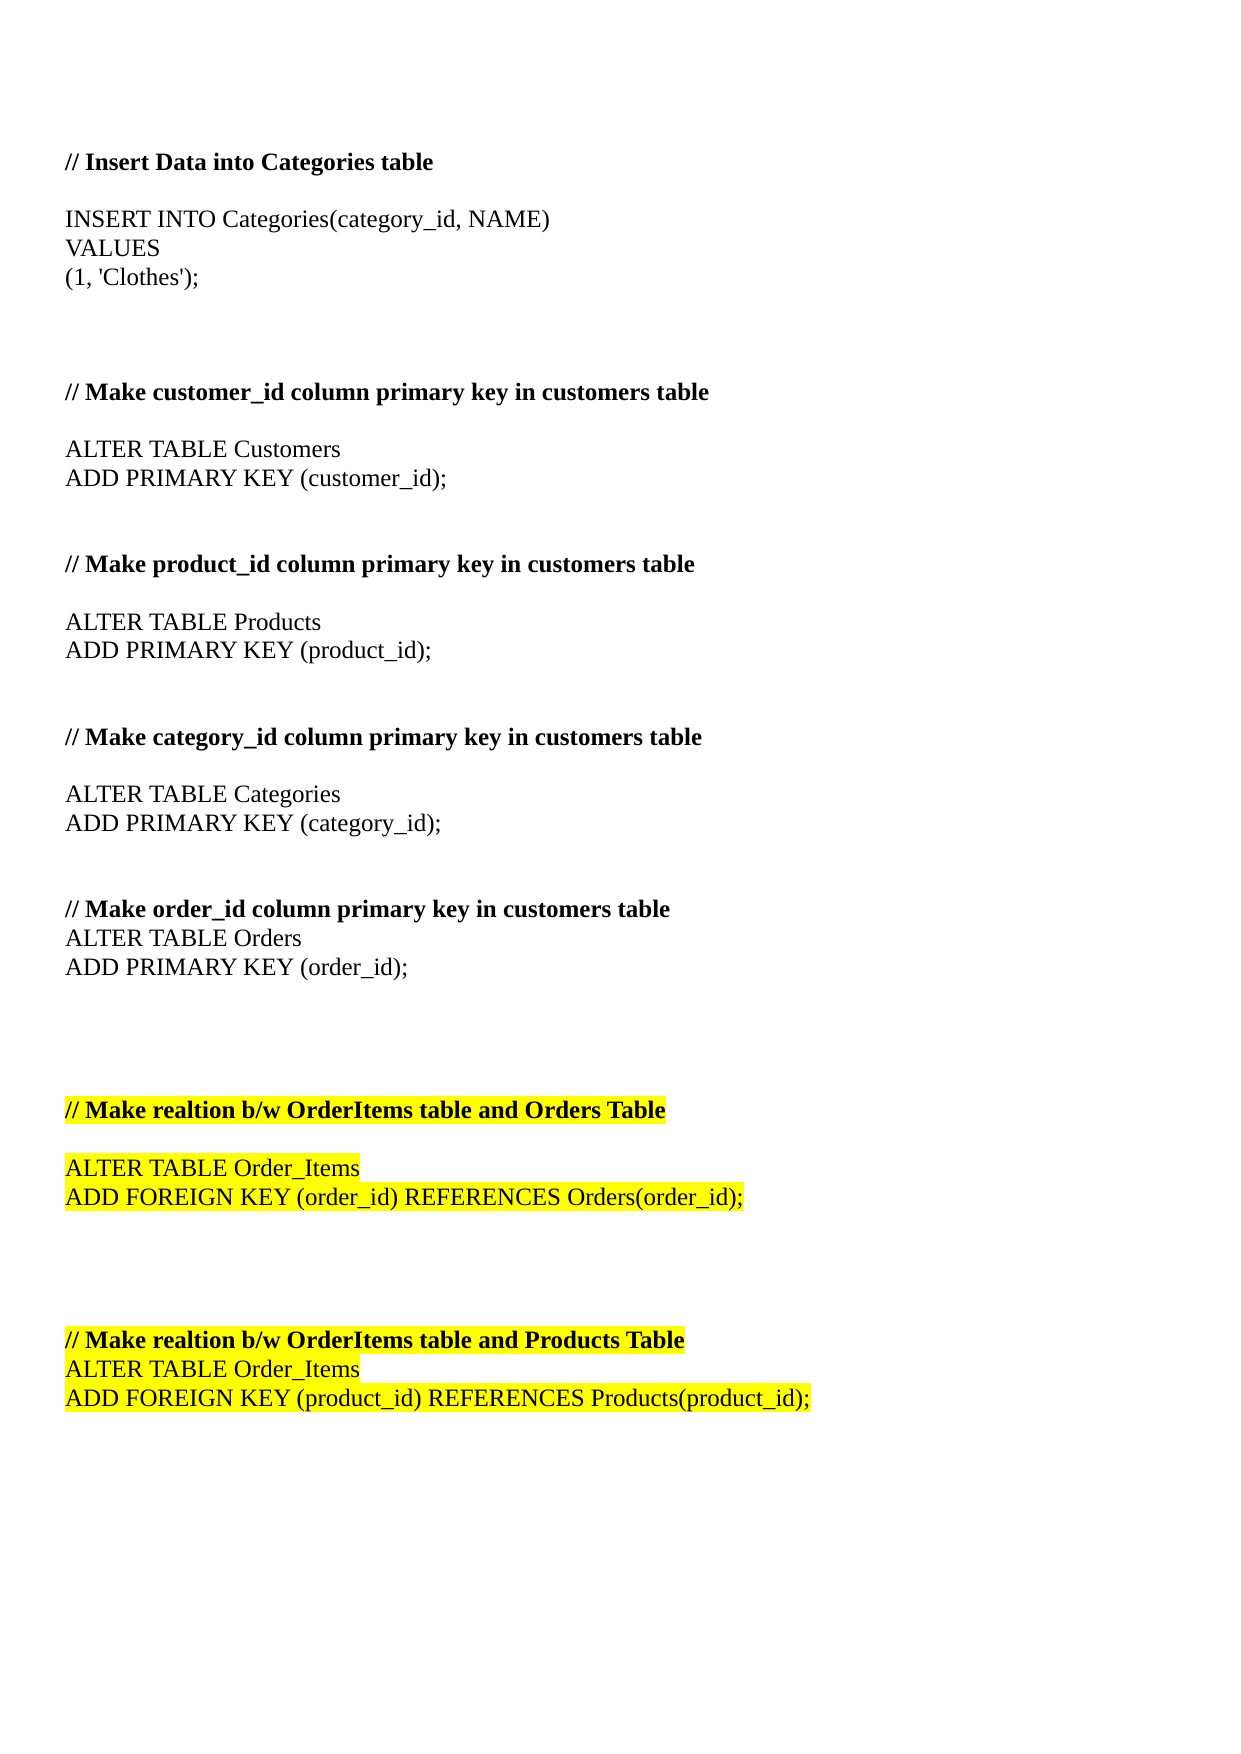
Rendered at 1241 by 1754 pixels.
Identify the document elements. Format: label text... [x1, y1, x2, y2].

text ALTER TABLE Order_Items [65, 1354, 1205, 1383]
text ADD PRIMARY KEY (order_id); [65, 952, 1205, 981]
text // Make realtion b/w OrderItems table and Products Table [65, 1326, 1205, 1354]
text ALTER TABLE Categories [65, 779, 1205, 808]
text // Make category_id column primary key in customers table [65, 722, 1205, 751]
text // Insert Data into Categories table [65, 147, 1205, 176]
text ADD PRIMARY KEY (category_id); [65, 808, 1205, 837]
text VALUES [65, 233, 1205, 262]
text // Make customer_id column primary key in customers table [65, 377, 1205, 406]
text ADD PRIMARY KEY (product_id); [65, 636, 1205, 664]
text ALTER TABLE Order_Items [65, 1153, 1205, 1182]
text // Make product_id column primary key in customers table [65, 549, 1205, 578]
text // Make realtion b/w OrderItems table and Orders Table [65, 1096, 1205, 1124]
text ALTER TABLE Orders [65, 923, 1205, 952]
text ADD FOREIGN KEY (product_id) REFERENCES Products(product_id); [65, 1383, 1205, 1412]
text ADD PRIMARY KEY (customer_id); [65, 463, 1205, 492]
text ALTER TABLE Customers [65, 434, 1205, 463]
text // Make order_id column primary key in customers table [65, 894, 1205, 923]
text INSERT INTO Categories(category_id, NAME) [65, 204, 1205, 233]
text (1, 'Clothes'); [65, 262, 1205, 291]
text ALTER TABLE Products [65, 607, 1205, 636]
text ADD FOREIGN KEY (order_id) REFERENCES Orders(order_id); [65, 1182, 1205, 1211]
